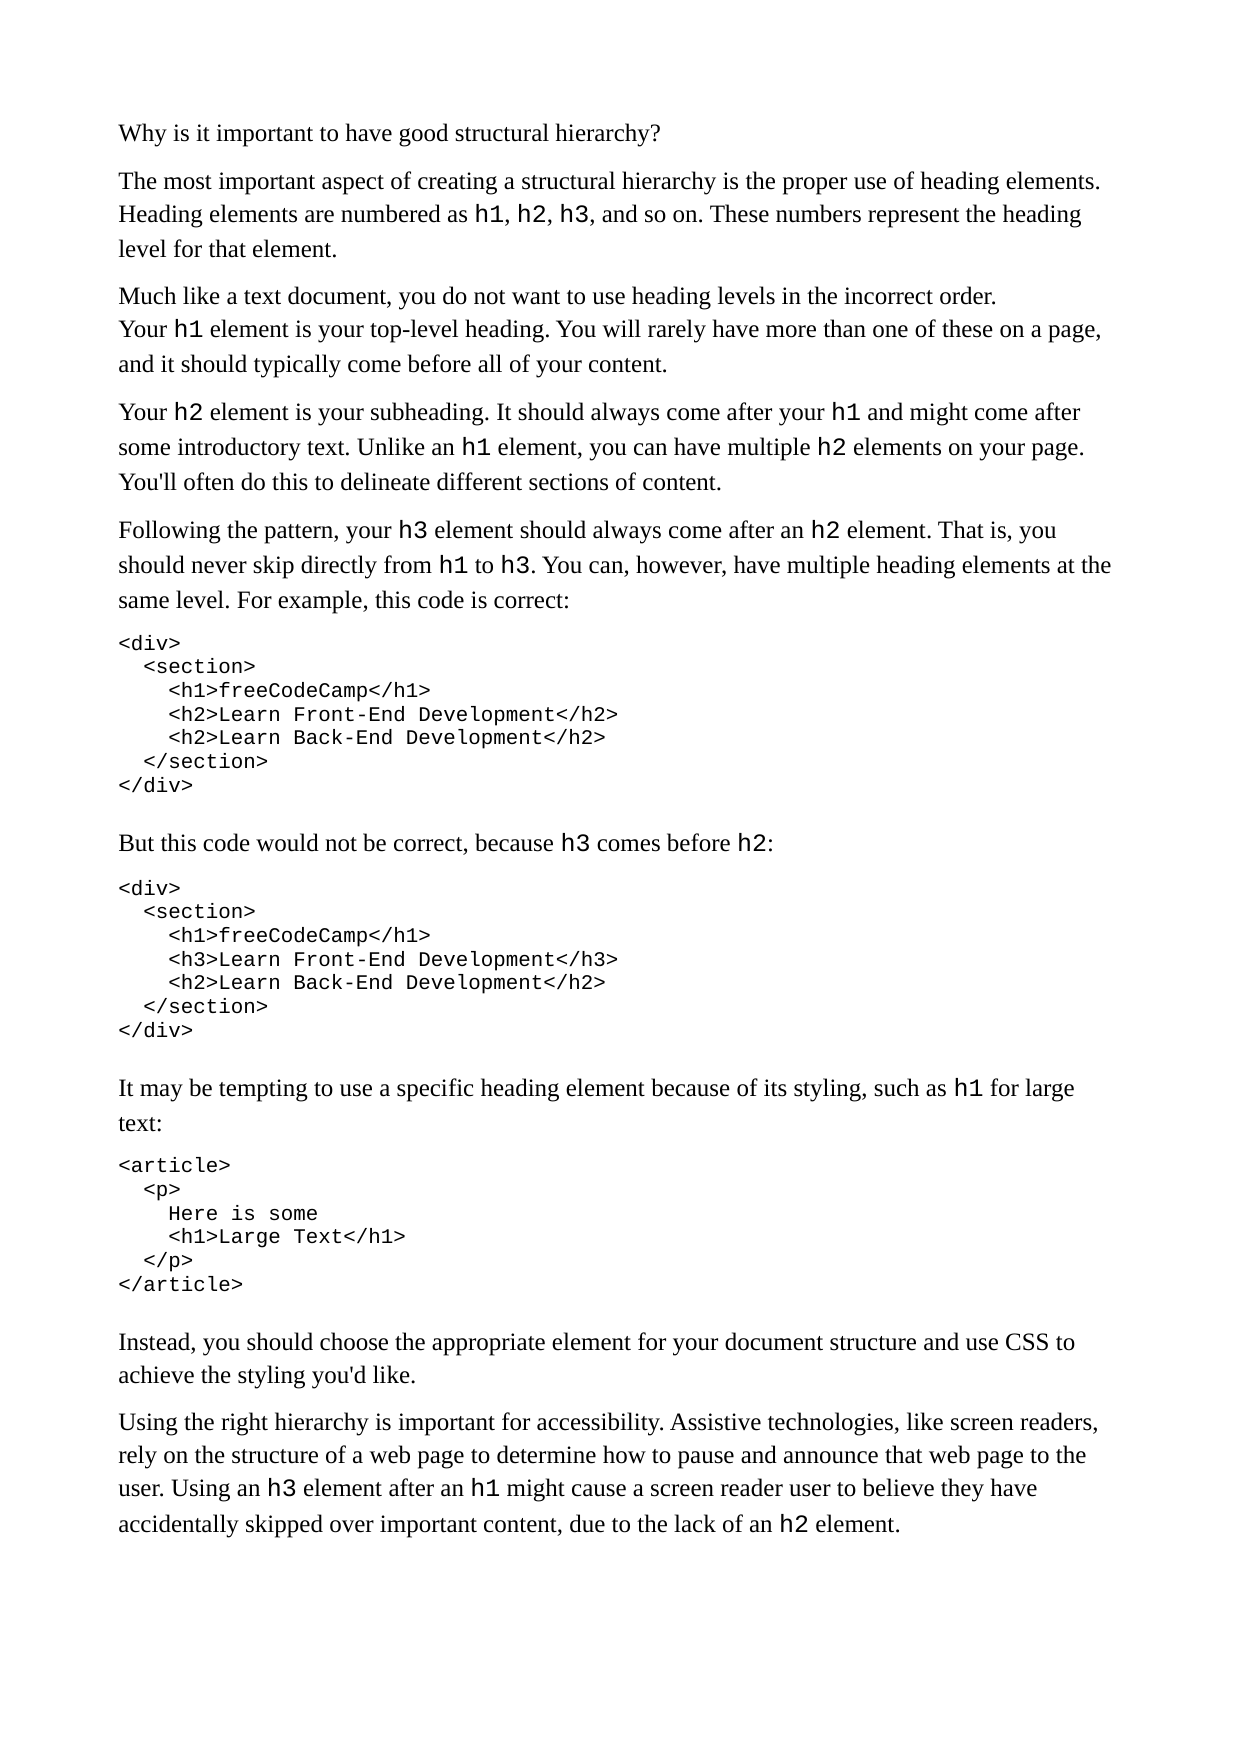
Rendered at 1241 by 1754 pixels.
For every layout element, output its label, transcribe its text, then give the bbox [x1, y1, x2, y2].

text <h3>Learn Front-End Development</h3> [118, 949, 1122, 972]
text <section> [118, 901, 1122, 925]
text <h1>freeCodeCamp</h1> [118, 680, 1122, 704]
text <section> [118, 656, 1122, 680]
text Your h2 element is your subheading. It should always come after your h1 and might come after some introductory text. Unlike an h1 element, you can have multiple h2 elements on your page. You'll often do this to delineate different sections of content. [118, 397, 1122, 496]
text Using the right hierarchy is important for accessibility. Assistive technologies, like screen readers, rely on the structure of a web page to determine how to pause and announce that web page to the user. Using an h3 element after an h1 might cause a screen reader user to believe they have accidentally skipped over important content, due to the lack of an h2 element. [118, 1407, 1122, 1539]
text <h2>Learn Back-End Development</h2> [118, 972, 1122, 996]
text <h1>freeCodeCamp</h1> [118, 925, 1122, 949]
text <p> [118, 1179, 1122, 1203]
text But this code would not be correct, because h3 comes before h2: [118, 828, 1122, 859]
text <div> [118, 633, 1122, 656]
text </div> [118, 775, 1122, 798]
text <h2>Learn Back-End Development</h2> [118, 727, 1122, 751]
text <h1>Large Text</h1> [118, 1226, 1122, 1250]
text </section> [118, 751, 1122, 775]
text </div> [118, 1020, 1122, 1043]
text </article> [118, 1274, 1122, 1297]
text <article> [118, 1156, 1122, 1179]
text <div> [118, 878, 1122, 901]
text Here is some [118, 1203, 1122, 1226]
text </p> [118, 1250, 1122, 1274]
text </section> [118, 996, 1122, 1020]
text The most important aspect of creating a structural hierarchy is the proper use of heading elements. Heading elements are numbered as h1, h2, h3, and so on. These numbers represent the heading level for that element. [118, 166, 1122, 263]
text Much like a text document, you do not want to use heading levels in the incorrect order. Your h1 element is your top-level heading. You will rarely have more than one of these on a page, and it should typically come before all of your content. [118, 281, 1122, 378]
text <h2>Learn Front-End Development</h2> [118, 704, 1122, 727]
text Instead, you should choose the appropriate element for your document structure and use CSS to achieve the styling you'd like. [118, 1327, 1122, 1389]
text It may be tempting to use a specific heading element because of its styling, such as h1 for large text: [118, 1073, 1122, 1137]
text Why is it important to have good structural hierarchy? [118, 118, 1122, 147]
text Following the pattern, your h3 element should always come after an h2 element. That is, you should never skip directly from h1 to h3. You can, however, have multiple heading elements at the same level. For example, this code is correct: [118, 515, 1122, 614]
